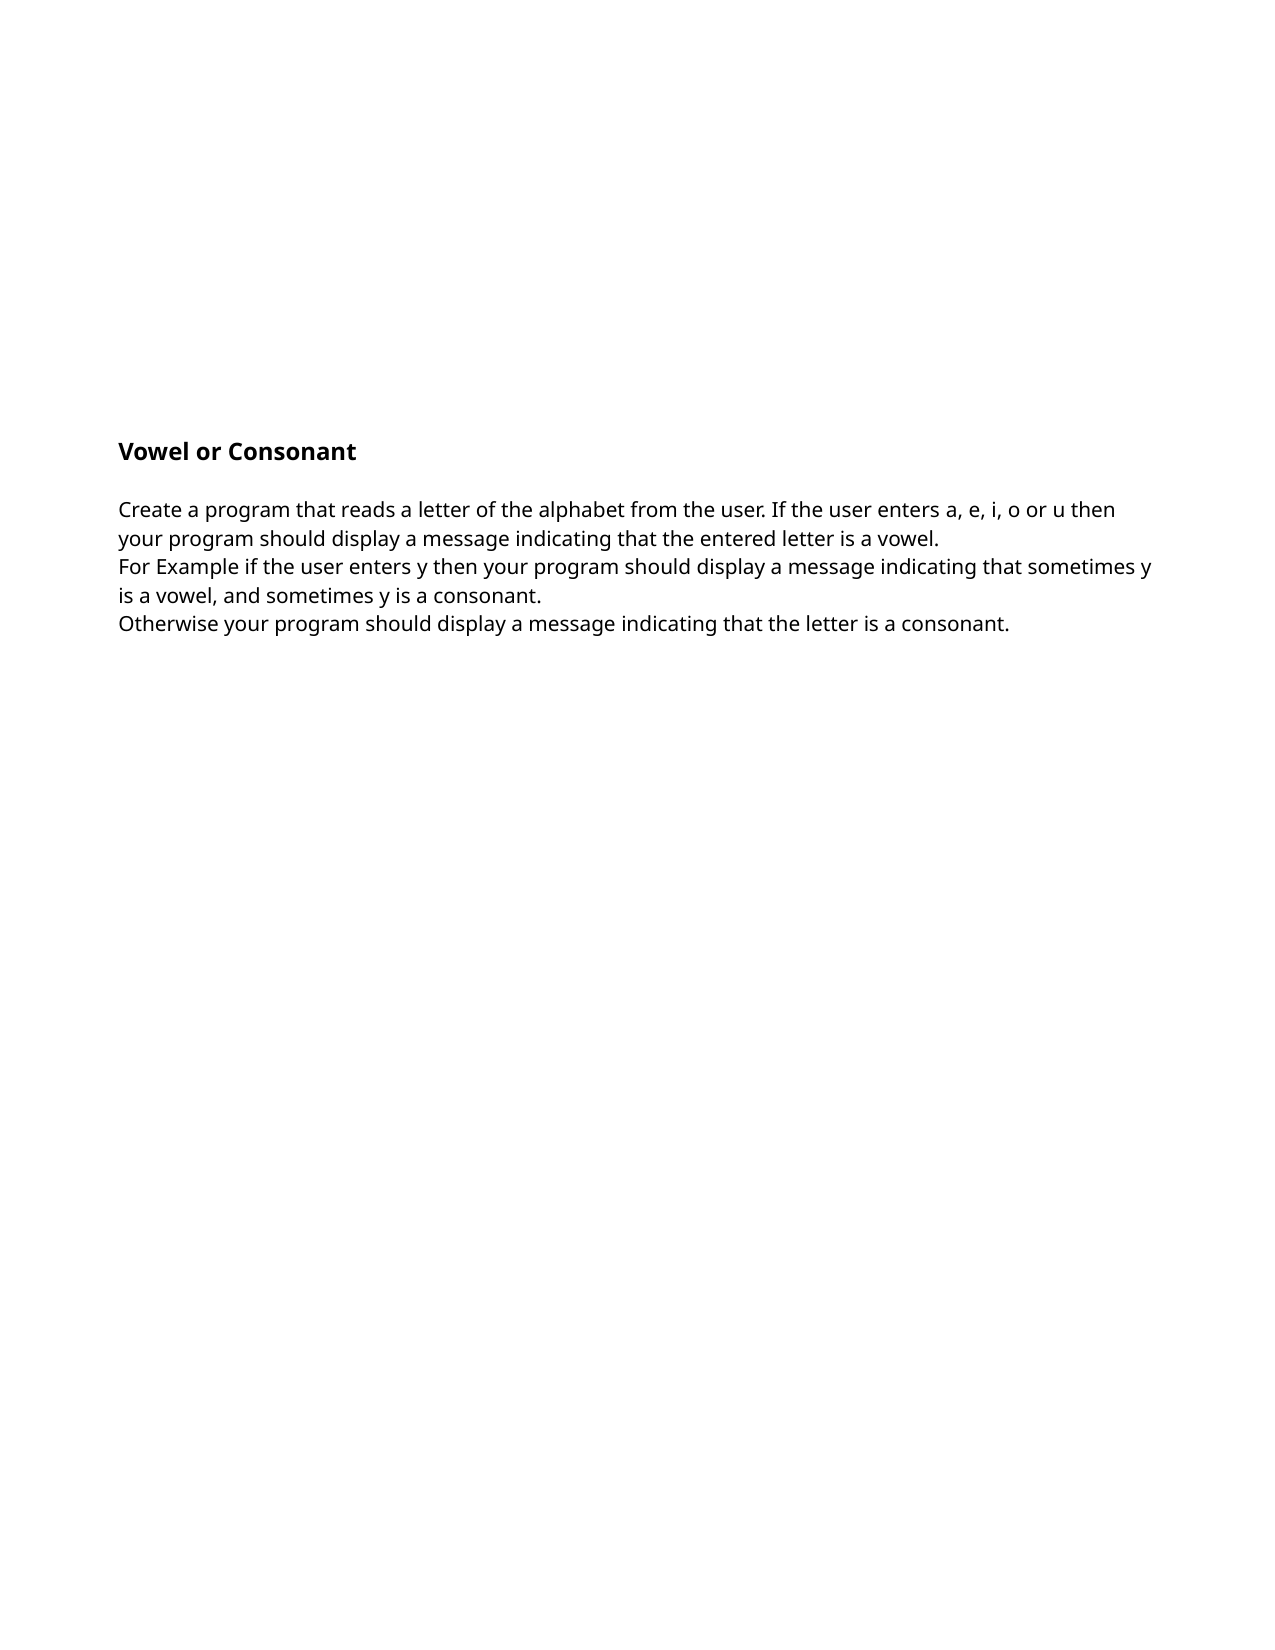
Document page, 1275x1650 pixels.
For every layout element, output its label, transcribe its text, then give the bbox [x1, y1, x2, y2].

text Create a program that reads a letter of the alphabet from the user. If the user enters a, e, i, o or u then your program should display a message indicating that the entered letter is a vowel. [118, 495, 1157, 552]
text Vowel or Consonant [118, 434, 1157, 467]
text For Example if the user enters y then your program should display a message indicating that sometimes y is a vowel, and sometimes y is a consonant. [118, 552, 1157, 609]
text Otherwise your program should display a message indicating that the letter is a consonant. [118, 609, 1157, 638]
